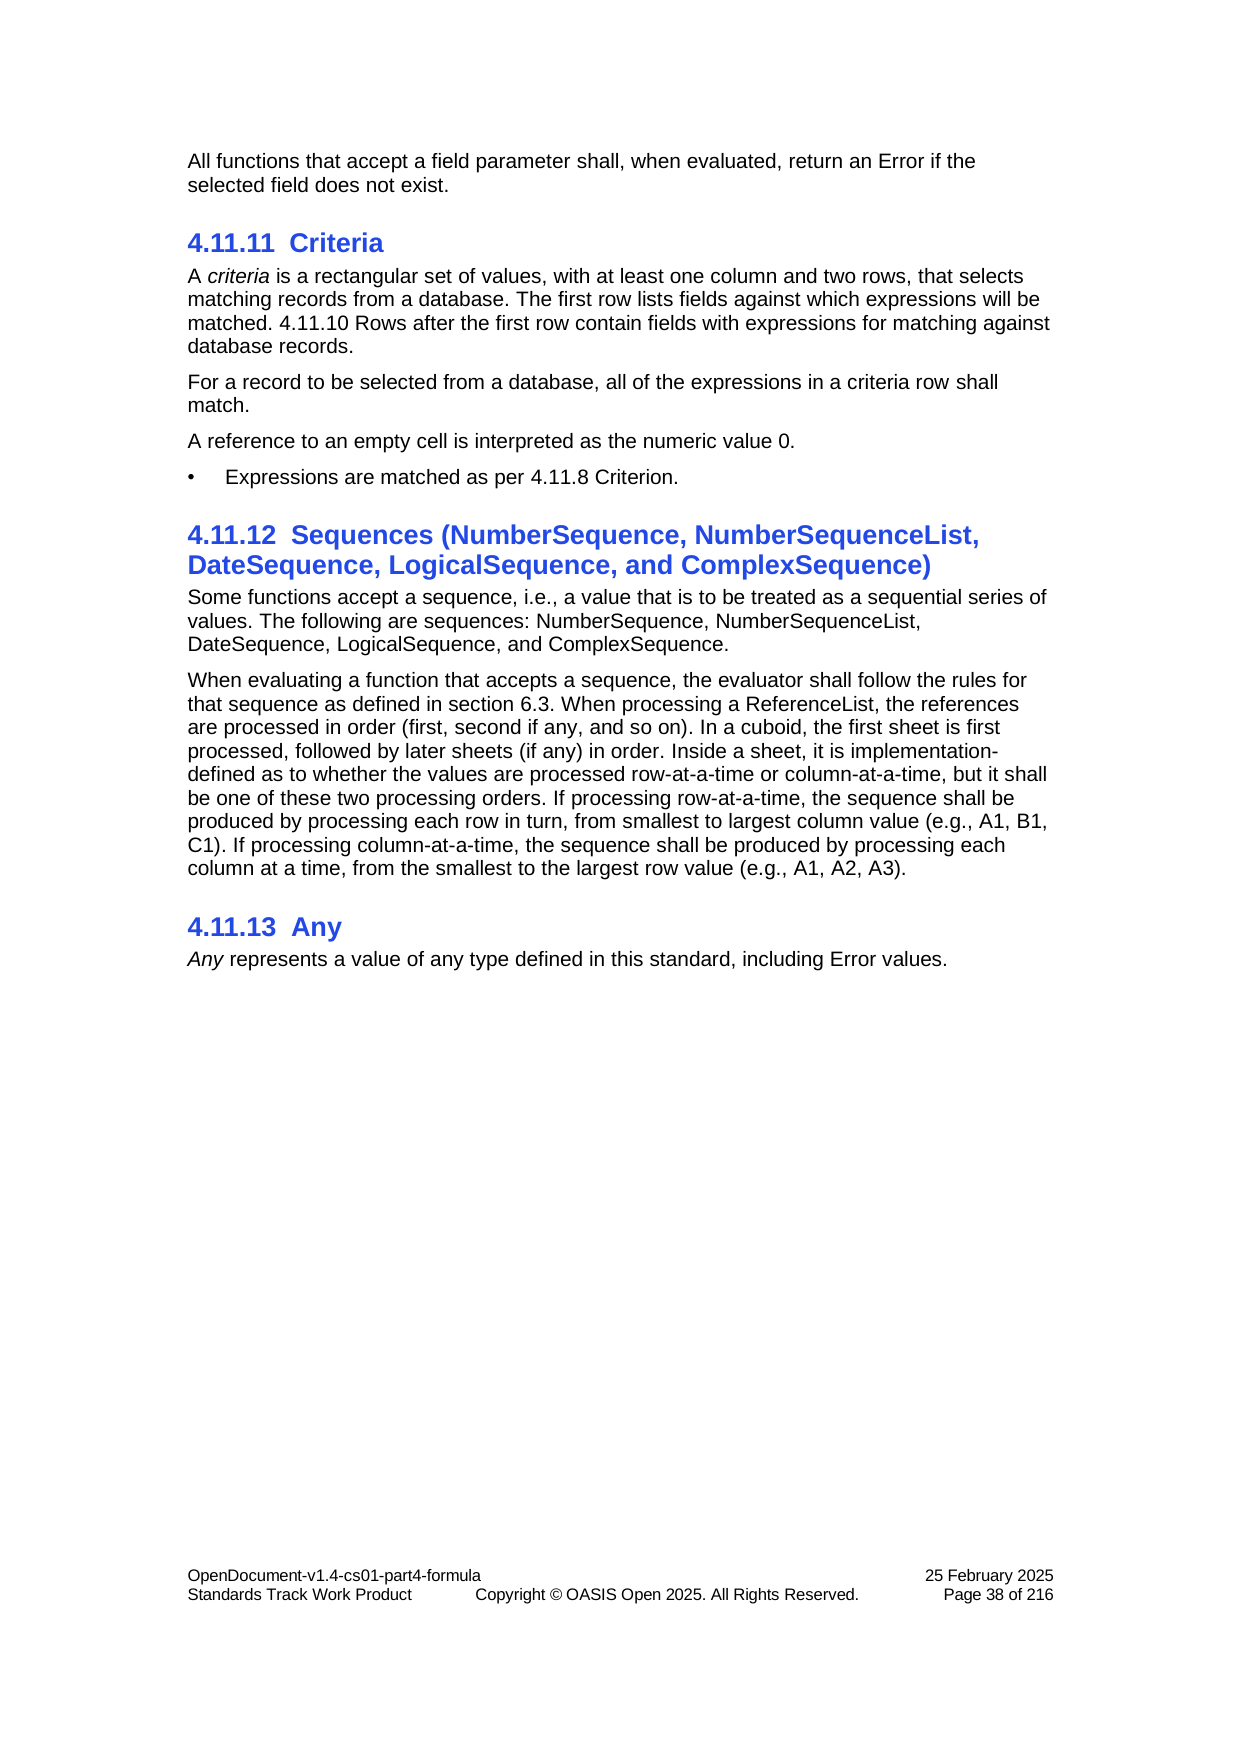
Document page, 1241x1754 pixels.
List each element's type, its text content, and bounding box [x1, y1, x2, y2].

text Some functions accept a sequence, i.e., a value that is to be treated as a sequential series of values. The following are sequences: NumberSequence, NumberSequenceList, DateSequence, LogicalSequence, and ComplexSequence. [187, 586, 1053, 656]
text All functions that accept a field parameter shall, when evaluated, return an Error if the selected field does not exist. [187, 150, 1053, 197]
text A reference to an empty cell is interpreted as the numeric value 0. [187, 429, 1053, 453]
subtitle Sequences (NumberSequence, NumberSequenceList, DateSequence, LogicalSequence, and ComplexSequence) [187, 520, 1053, 580]
text Any represents a value of any type defined in this standard, including Error values. [187, 947, 1053, 971]
subtitle Criteria [187, 228, 1053, 258]
subtitle Any [187, 911, 1053, 941]
text When evaluating a function that accepts a sequence, the evaluator shall follow the rules for that sequence as defined in section 6.3. When processing a ReferenceList, the references are processed in order (first, second if any, and so on). In a cuboid, the first sheet is first processed, followed by later sheets (if any) in order. Inside a sheet, it is implementation-defined as to whether the values are processed row-at-a-time or column-at-a-time, but it shall be one of these two processing orders. If processing row-at-a-time, the sequence shall be produced by processing each row in turn, from smallest to largest column value (e.g., A1, B1, C1). If processing column-at-a-time, the sequence shall be produced by processing each column at a time, from the smallest to the largest row value (e.g., A1, A2, A3). [187, 668, 1053, 880]
text For a record to be selected from a database, all of the expressions in a criteria row shall match. [187, 370, 1053, 417]
list Expressions are matched as per 4.11.8 Criterion. [187, 465, 1053, 489]
text A criteria is a rectangular set of values, with at least one column and two rows, that selects matching records from a database. The first row lists fields against which expressions will be matched. 4.11.10 Rows after the first row contain fields with expressions for matching against database records. [187, 264, 1053, 358]
